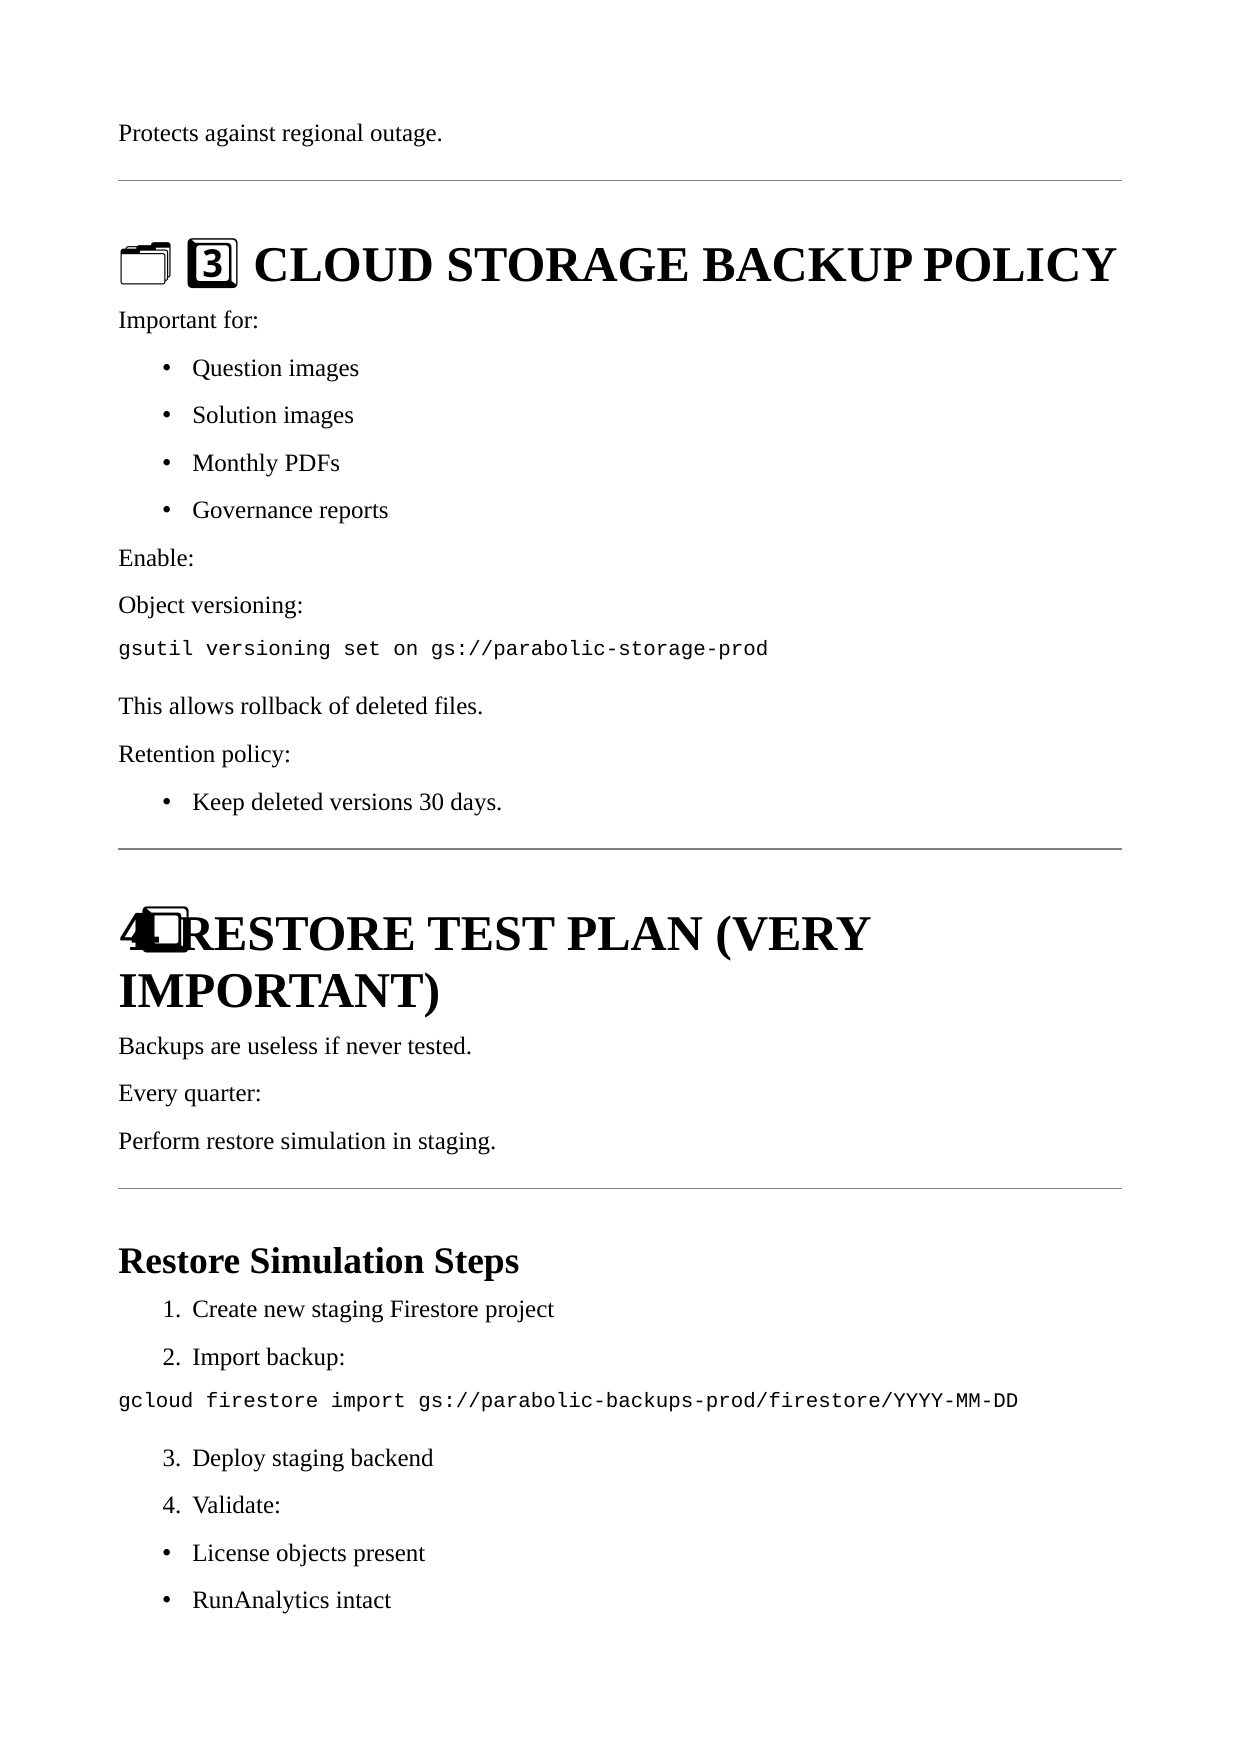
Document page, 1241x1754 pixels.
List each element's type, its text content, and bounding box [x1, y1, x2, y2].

list License objects present [162, 1538, 1122, 1567]
subtitle 🗂 3️⃣ CLOUD STORAGE BACKUP POLICY [118, 235, 1122, 292]
list Governance reports [162, 495, 1122, 524]
subtitle 🔁 4️⃣ RESTORE TEST PLAN (VERY IMPORTANT) [118, 903, 1122, 1018]
text Every quarter: [118, 1078, 1122, 1107]
list RunAnalytics intact [162, 1586, 1122, 1614]
text Perform restore simulation in staging. [118, 1126, 1122, 1155]
subtitle Restore Simulation Steps [118, 1239, 1122, 1282]
list Deploy staging backend [162, 1443, 1122, 1472]
text Object versioning: [118, 591, 1122, 619]
list Monthly PDFs [162, 448, 1122, 477]
list Question images [162, 353, 1122, 381]
text gsutil versioning set on gs://parabolic-storage-prod [118, 638, 1122, 662]
text Retention policy: [118, 739, 1122, 768]
list Validate: [162, 1490, 1122, 1519]
list Import backup: [162, 1342, 1122, 1371]
text Protects against regional outage. [118, 118, 1122, 147]
text This allows rollback of deleted files. [118, 691, 1122, 720]
text Enable: [118, 543, 1122, 572]
list Solution images [162, 400, 1122, 429]
text Important for: [118, 305, 1122, 334]
text Backups are useless if never tested. [118, 1031, 1122, 1060]
text gcloud firestore import gs://parabolic-backups-prod/firestore/YYYY-MM-DD [118, 1390, 1122, 1413]
list Keep deleted versions 30 days. [162, 787, 1122, 815]
list Create new staging Firestore project [162, 1294, 1122, 1323]
